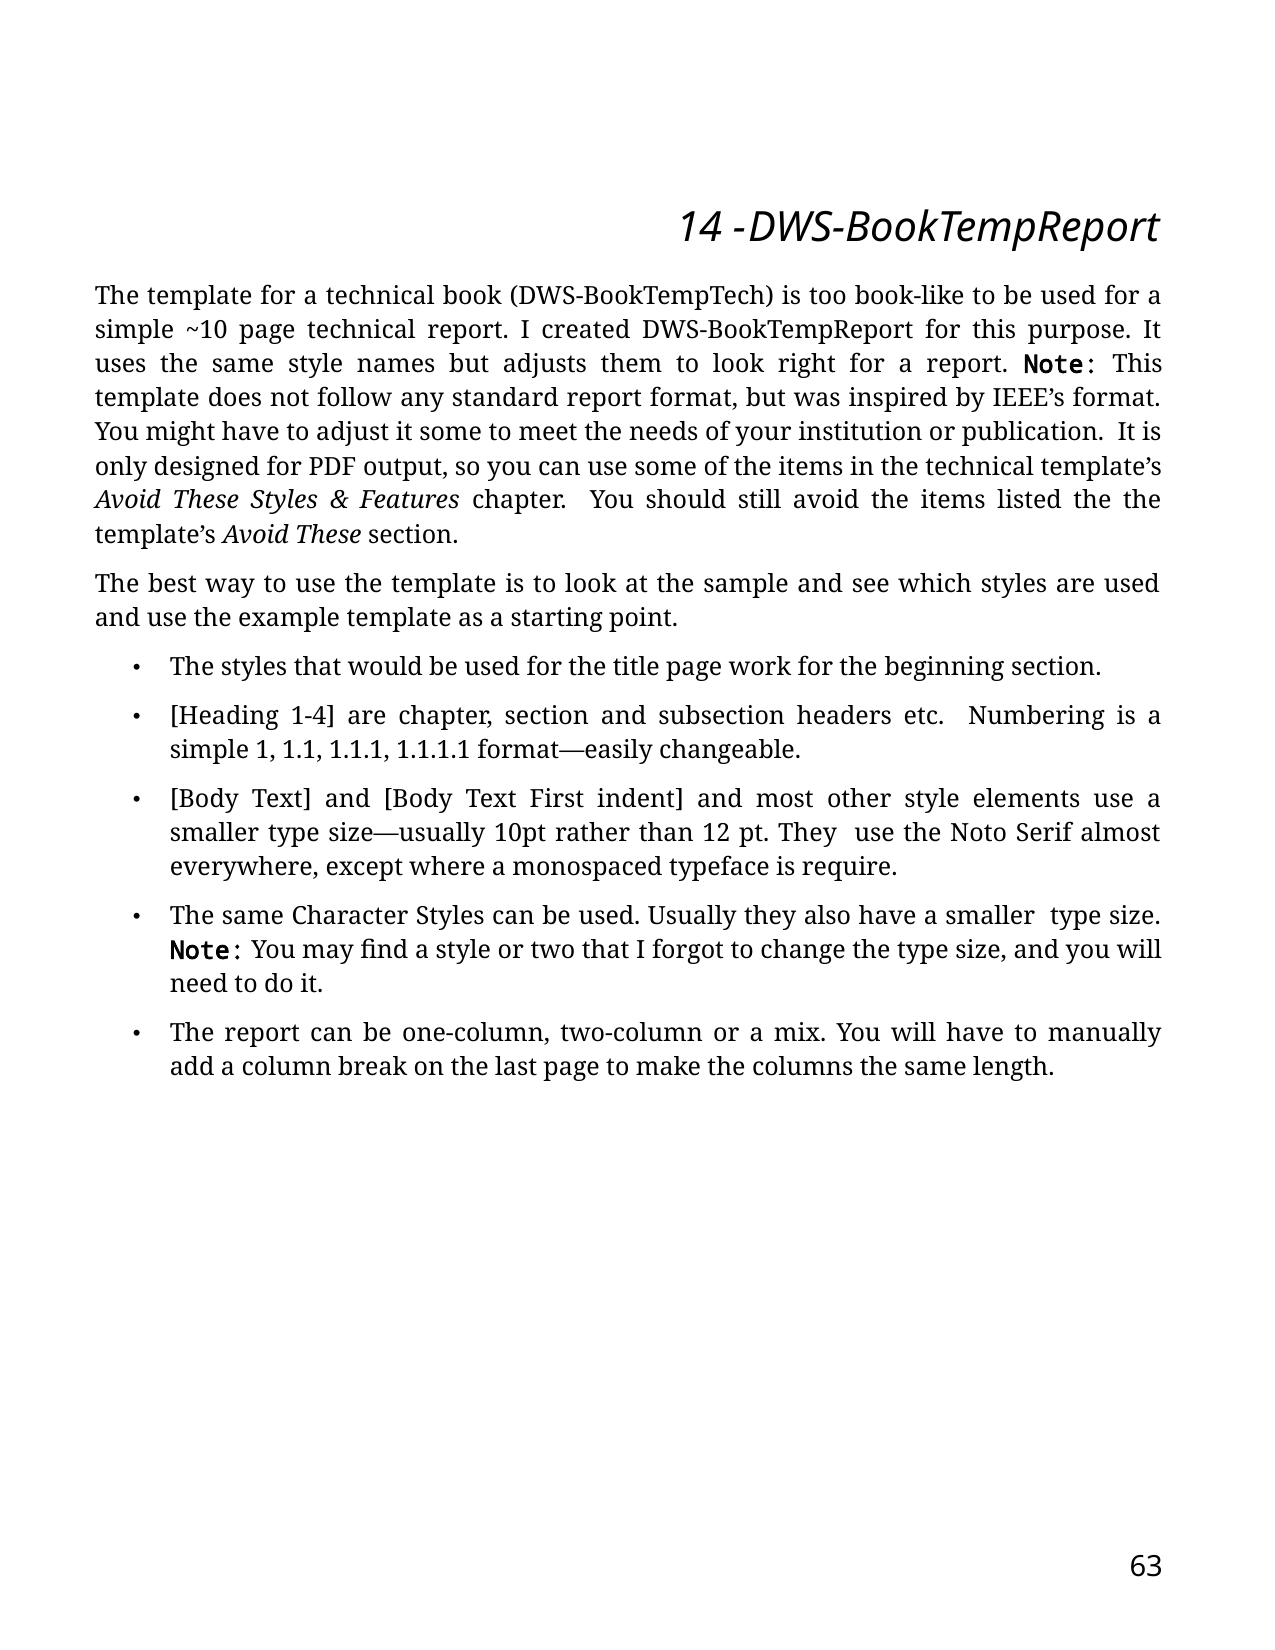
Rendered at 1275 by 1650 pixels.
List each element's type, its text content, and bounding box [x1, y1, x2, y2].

list The same Character Styles can be used. Usually they also have a smaller type size. Note: You may find a style or two that I forgot to change the type size, and you will need to do it. [132, 898, 1162, 1000]
list [Heading 1-4] are chapter, section and subsection headers etc. Numbering is a simple 1, 1.1, 1.1.1, 1.1.1.1 format—easily changeable. [132, 697, 1162, 766]
text The best way to use the template is to look at the sample and see which styles are used and use the example template as a starting point. [94, 565, 1162, 633]
text The template for a technical book (DWS-BookTempTech) is too book-like to be used for a simple ~10 page technical report. I created DWS-BookTempReport for this purpose. It uses the same style names but adjusts them to look right for a report. Note: This template does not follow any standard report format, but was inspired by IEEE’s format. You might have to adjust it some to meet the needs of your institution or publication. It is only designed for PDF output, so you can use some of the items in the technical template’s Avoid These Styles & Features chapter. You should still avoid the items listed the the template’s Avoid These section. [94, 278, 1162, 550]
subtitle DWS-BookTempReport [94, 194, 1162, 257]
list The report can be one-column, two-column or a mix. You will have to manually add a column break on the last page to make the columns the same length. [132, 1015, 1162, 1083]
list [Body Text] and [Body Text First indent] and most other style elements use a smaller type size—usually 10pt rather than 12 pt. They use the Noto Serif almost everywhere, except where a monospaced typeface is require. [132, 781, 1162, 883]
list The styles that would be used for the title page work for the beginning section. [132, 648, 1162, 682]
